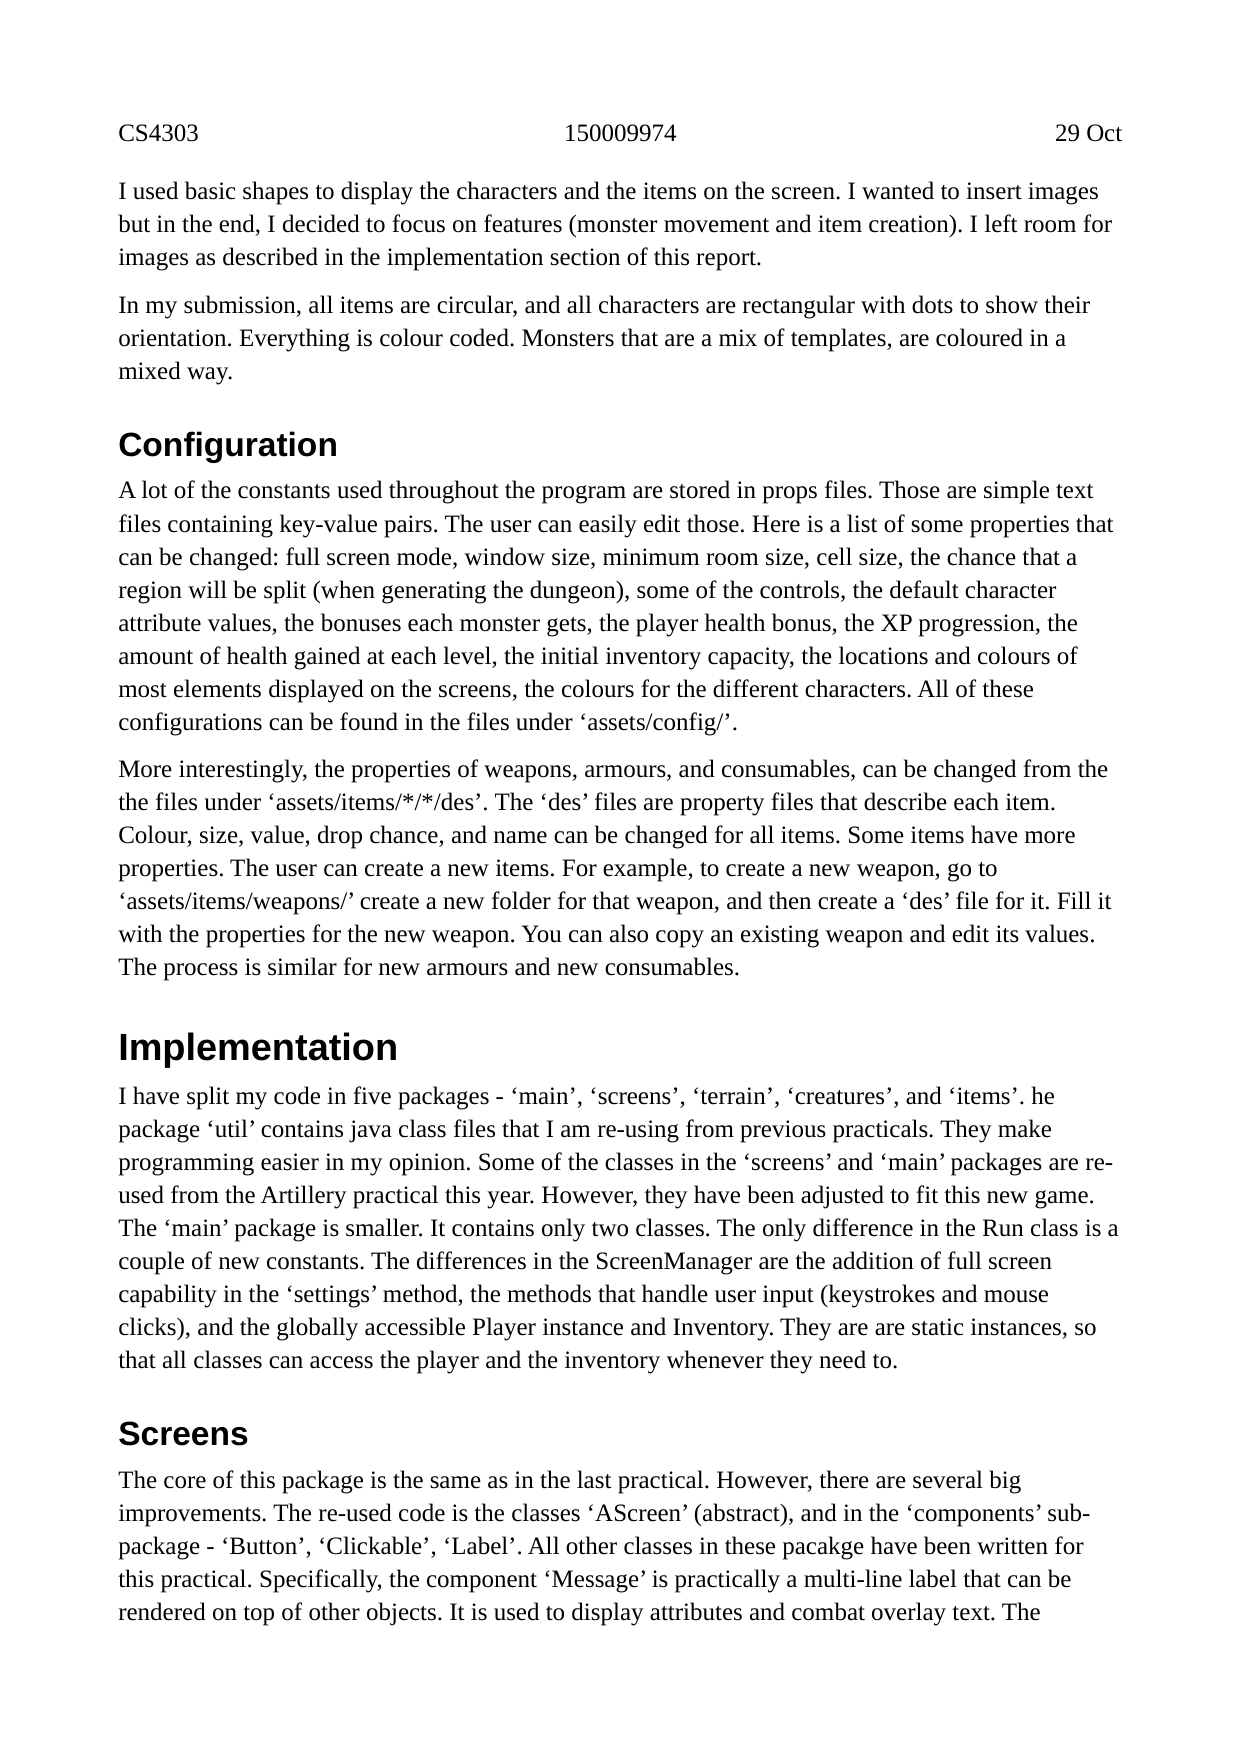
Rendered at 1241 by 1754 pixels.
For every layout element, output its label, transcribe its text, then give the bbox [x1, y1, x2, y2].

text More interestingly, the properties of weapons, armours, and consumables, can be changed from the the files under ‘assets/items/*/*/des’. The ‘des’ files are property files that describe each item. Colour, size, value, drop chance, and name can be changed for all items. Some items have more properties. The user can create a new items. For example, to create a new weapon, go to ‘assets/items/weapons/’ create a new folder for that weapon, and then create a ‘des’ file for it. Fill it with the properties for the new weapon. You can also copy an existing weapon and edit its values. The process is similar for new armours and new consumables. [118, 754, 1122, 981]
text A lot of the constants used throughout the program are stored in props files. Those are simple text files containing key-value pairs. The user can easily edit those. Here is a list of some properties that can be changed: full screen mode, window size, minimum room size, cell size, the chance that a region will be split (when generating the dungeon), some of the controls, the default character attribute values, the bonuses each monster gets, the player health bonus, the XP progression, the amount of health gained at each level, the initial inventory capacity, the locations and colours of most elements displayed on the screens, the colours for the different characters. All of these configurations can be found in the files under ‘assets/config/’. [118, 476, 1122, 736]
subtitle Configuration [118, 424, 1122, 463]
text In my submission, all items are circular, and all characters are rectangular with dots to show their orientation. Everything is colour coded. Monsters that are a mix of templates, are coloured in a mixed way. [118, 290, 1122, 385]
text The core of this package is the same as in the last practical. However, there are several big improvements. The re-used code is the classes ‘AScreen’ (abstract), and in the ‘components’ sub-package - ‘Button’, ‘Clickable’, ‘Label’. All other classes in these pacakge have been written for this practical. Specifically, the component ‘Message’ is practically a multi-line label that can be rendered on top of other objects. It is used to display attributes and combat overlay text. The [118, 1465, 1122, 1626]
subtitle Implementation [118, 1025, 1122, 1069]
subtitle Screens [118, 1414, 1122, 1452]
text I have split my code in five packages - ‘main’, ‘screens’, ‘terrain’, ‘creatures’, and ‘items’. he package ‘util’ contains java class files that I am re-using from previous practicals. They make programming easier in my opinion. Some of the classes in the ‘screens’ and ‘main’ packages are re-used from the Artillery practical this year. However, they have been adjusted to fit this new game. The ‘main’ package is smaller. It contains only two classes. The only difference in the Run class is a couple of new constants. The differences in the ScreenManager are the addition of full screen capability in the ‘settings’ method, the methods that handle user input (keystrokes and mouse clicks), and the globally accessible Player instance and Inventory. They are are static instances, so that all classes can access the player and the inventory whenever they need to. [118, 1081, 1122, 1374]
text I used basic shapes to display the characters and the items on the screen. I wanted to insert images but in the end, I decided to focus on features (monster movement and item creation). I left room for images as described in the implementation section of this report. [118, 176, 1122, 271]
